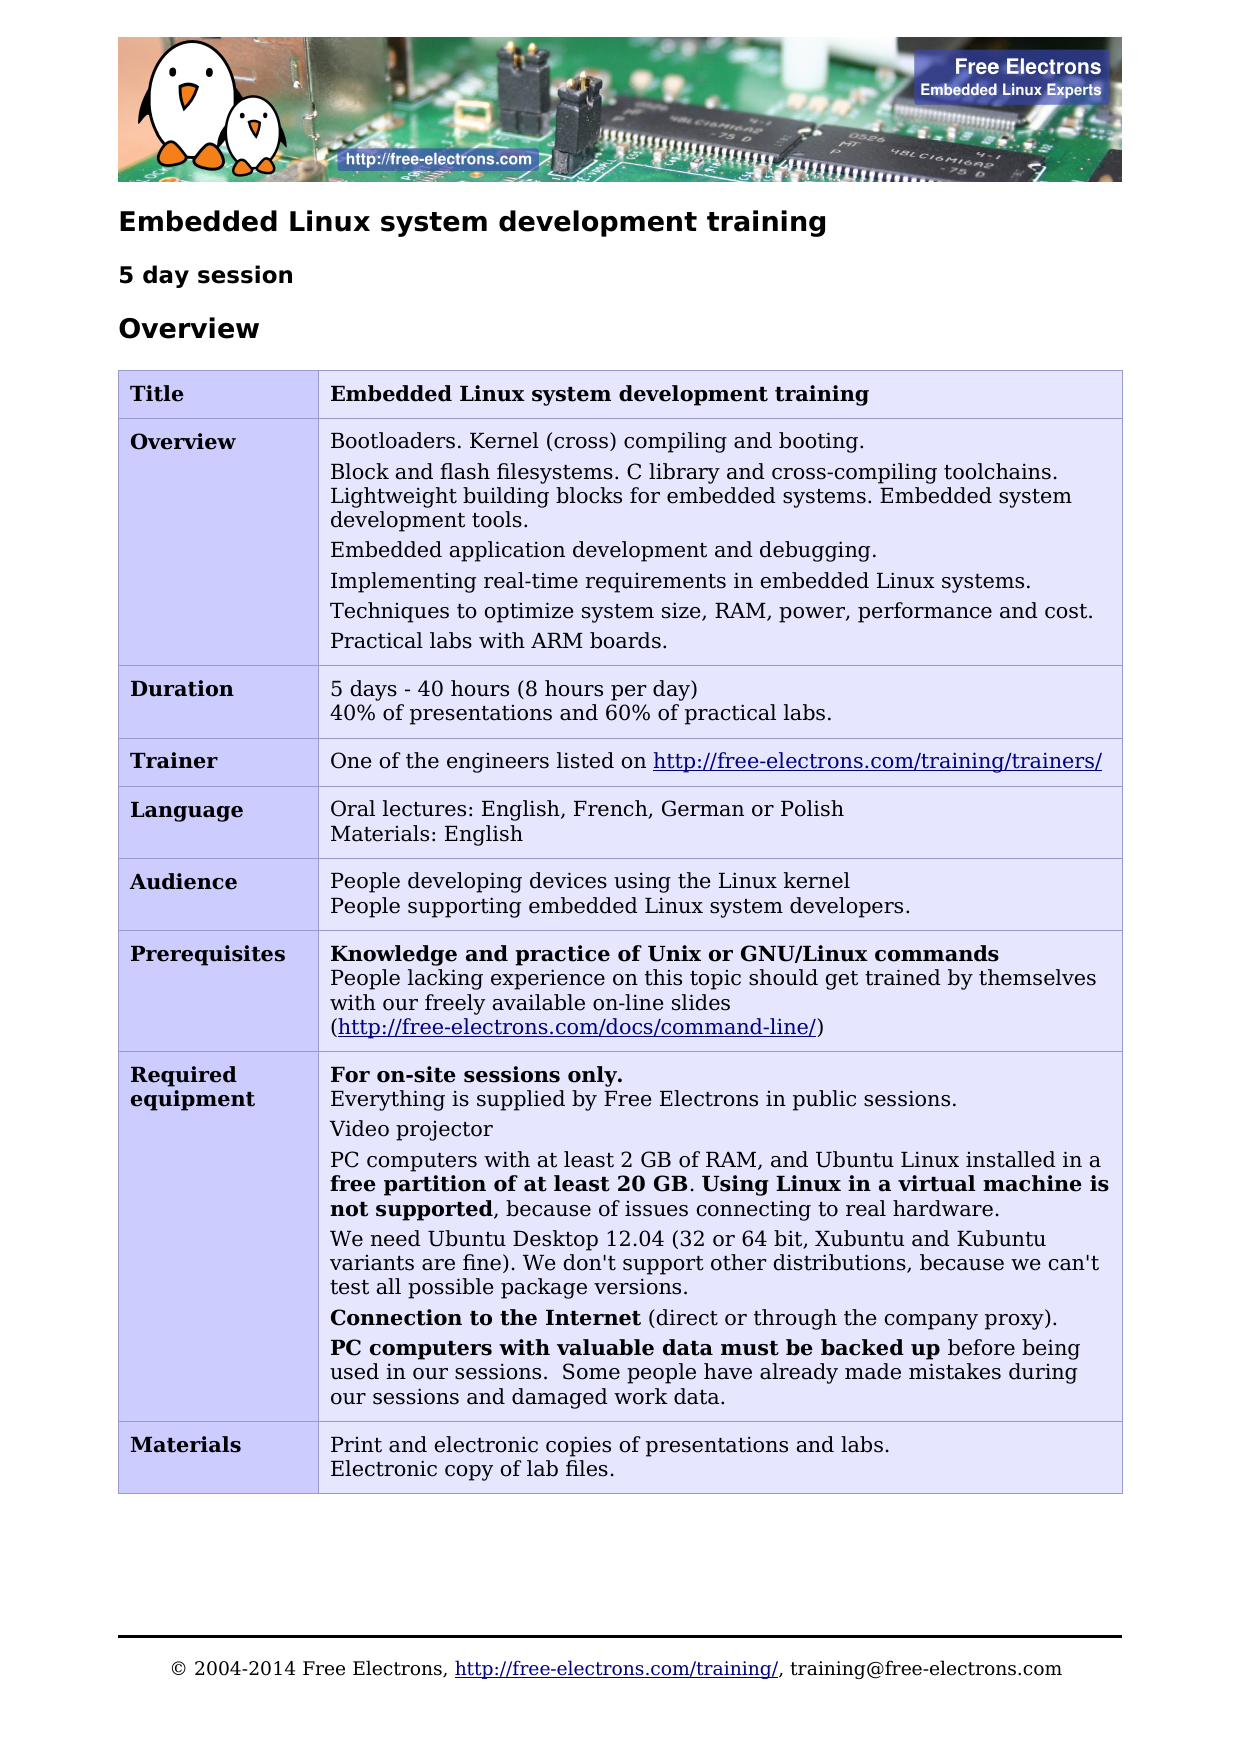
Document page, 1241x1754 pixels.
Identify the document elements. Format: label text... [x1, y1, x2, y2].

table_cell Audience [119, 859, 318, 930]
picture [118, 37, 1122, 182]
subtitle Embedded Linux system development training [118, 206, 1122, 237]
table_cell Prerequisites [119, 931, 318, 1051]
subtitle Overview [118, 314, 1122, 345]
table_cell One of the engineers listed on http://free-electrons.com/training/trainers/ [319, 739, 1122, 786]
table_cell Duration [119, 666, 318, 738]
table_cell Knowledge and practice of Unix or GNU/Linux commands People lacking experience on this topic should get trained by themselves with our freely available on-line slides (http://free-electrons.com/docs/command-line/) [319, 931, 1122, 1051]
table_cell Overview [119, 419, 318, 665]
table_cell Trainer [119, 739, 318, 786]
table_cell People developing devices using the Linux kernel People supporting embedded Linux system developers. [319, 859, 1122, 930]
table_header Embedded Linux system development training [319, 371, 1122, 418]
table_cell Print and electronic copies of presentations and labs. Electronic copy of lab files. [319, 1422, 1122, 1493]
table_cell Oral lectures: English, French, German or Polish Materials: English [319, 787, 1122, 858]
table_cell Language [119, 787, 318, 858]
table_cell Required equipment [119, 1052, 318, 1421]
table_cell Materials [119, 1422, 318, 1493]
table_header Title [119, 371, 318, 418]
table_cell 5 days - 40 hours (8 hours per day) 40% of presentations and 60% of practical labs. [319, 666, 1122, 738]
table_cell For on-site sessions only. Everything is supplied by Free Electrons in public sessions. Video projector PC computers with at least 2 GB of RAM, and Ubuntu Linux installed in a free partition of at least 20 GB. Using Linux in a virtual machine is not supported, because of issues connecting to real hardware. We need Ubuntu Desktop 12.04 (32 or 64 bit, Xubuntu and Kubuntu variants are fine). We don't support other distributions, because we can't test all possible package versions. Connection to the Internet (direct or through the company proxy). PC computers with valuable data must be backed up before being used in our sessions. Some people have already made mistakes during our sessions and damaged work data. [319, 1052, 1122, 1421]
subtitle 5 day session [118, 262, 1122, 289]
table_cell Bootloaders. Kernel (cross) compiling and booting. Block and flash filesystems. C library and cross-compiling toolchains. Lightweight building blocks for embedded systems. Embedded system development tools. Embedded application development and debugging. Implementing real-time requirements in embedded Linux systems. Techniques to optimize system size, RAM, power, performance and cost. Practical labs with ARM boards. [319, 419, 1122, 665]
